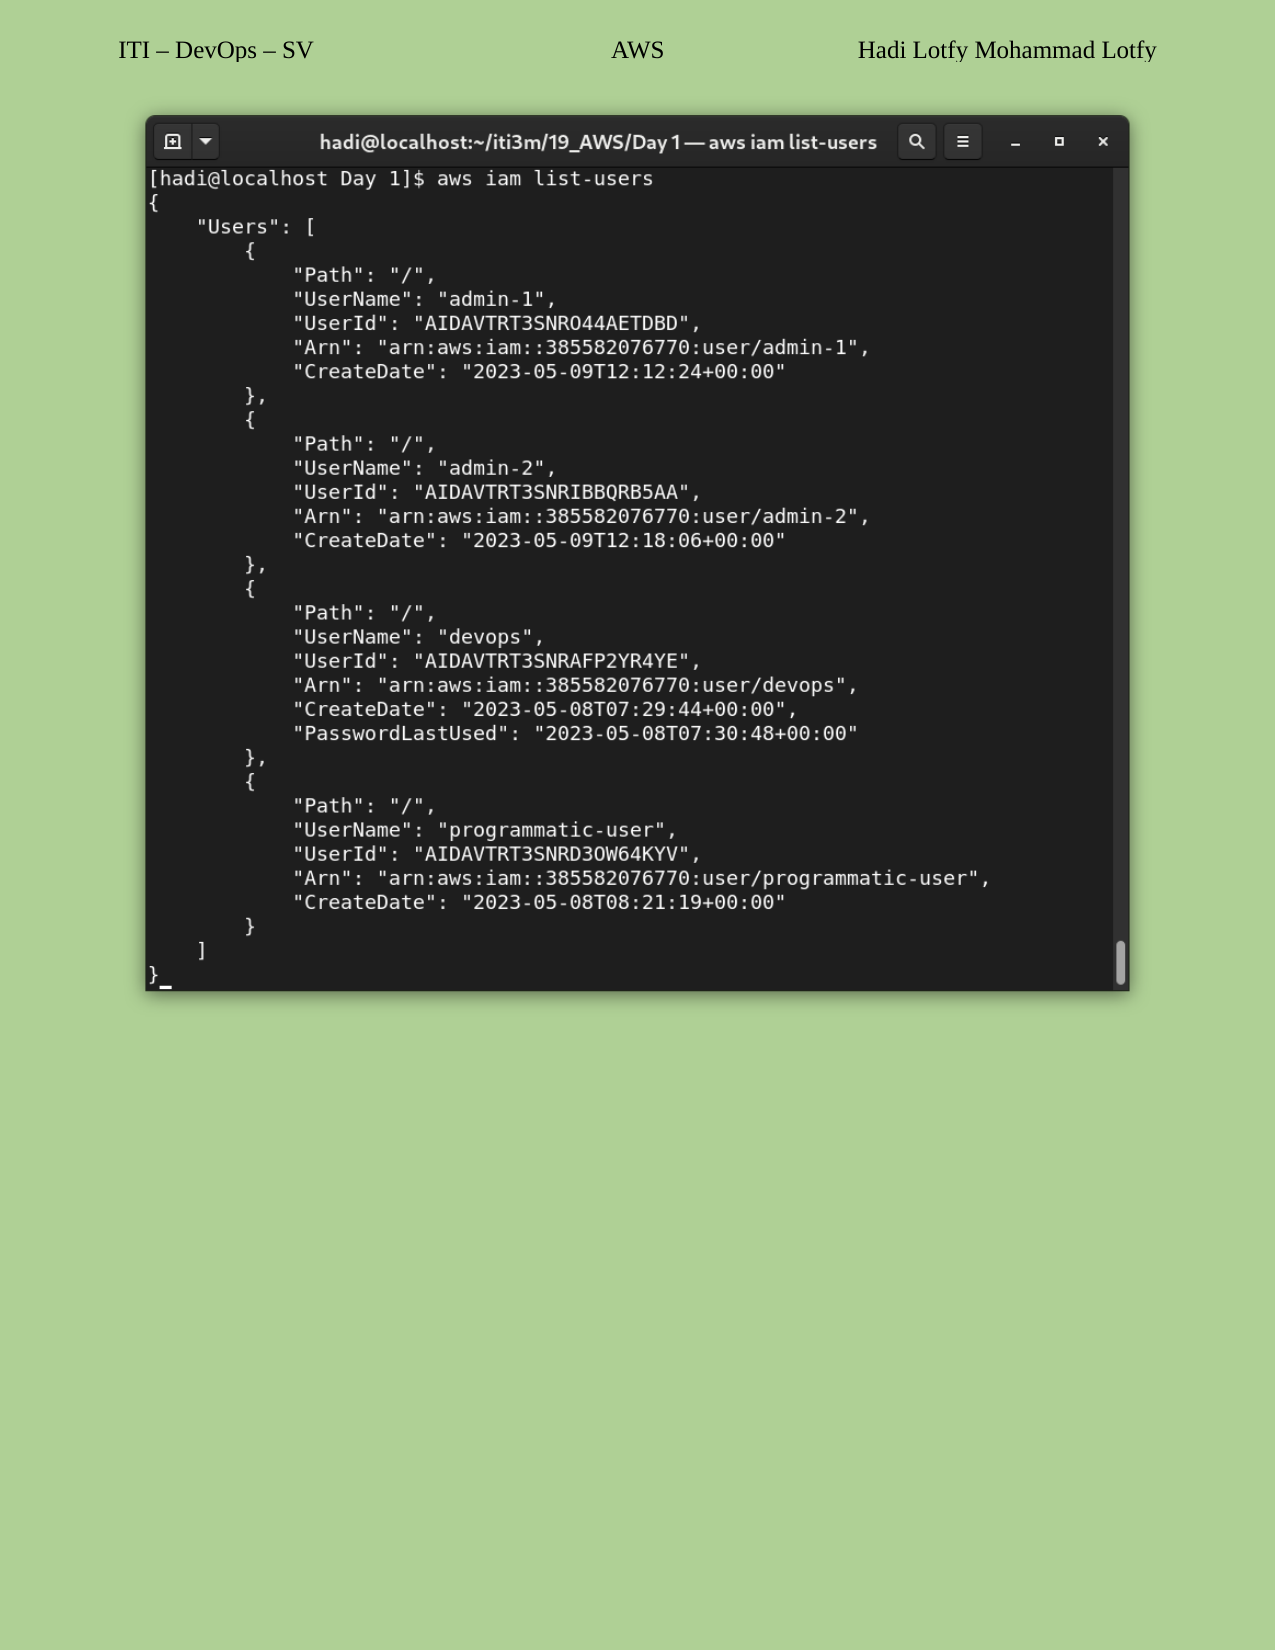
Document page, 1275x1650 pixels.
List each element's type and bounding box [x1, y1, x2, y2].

picture [118, 91, 1157, 1022]
